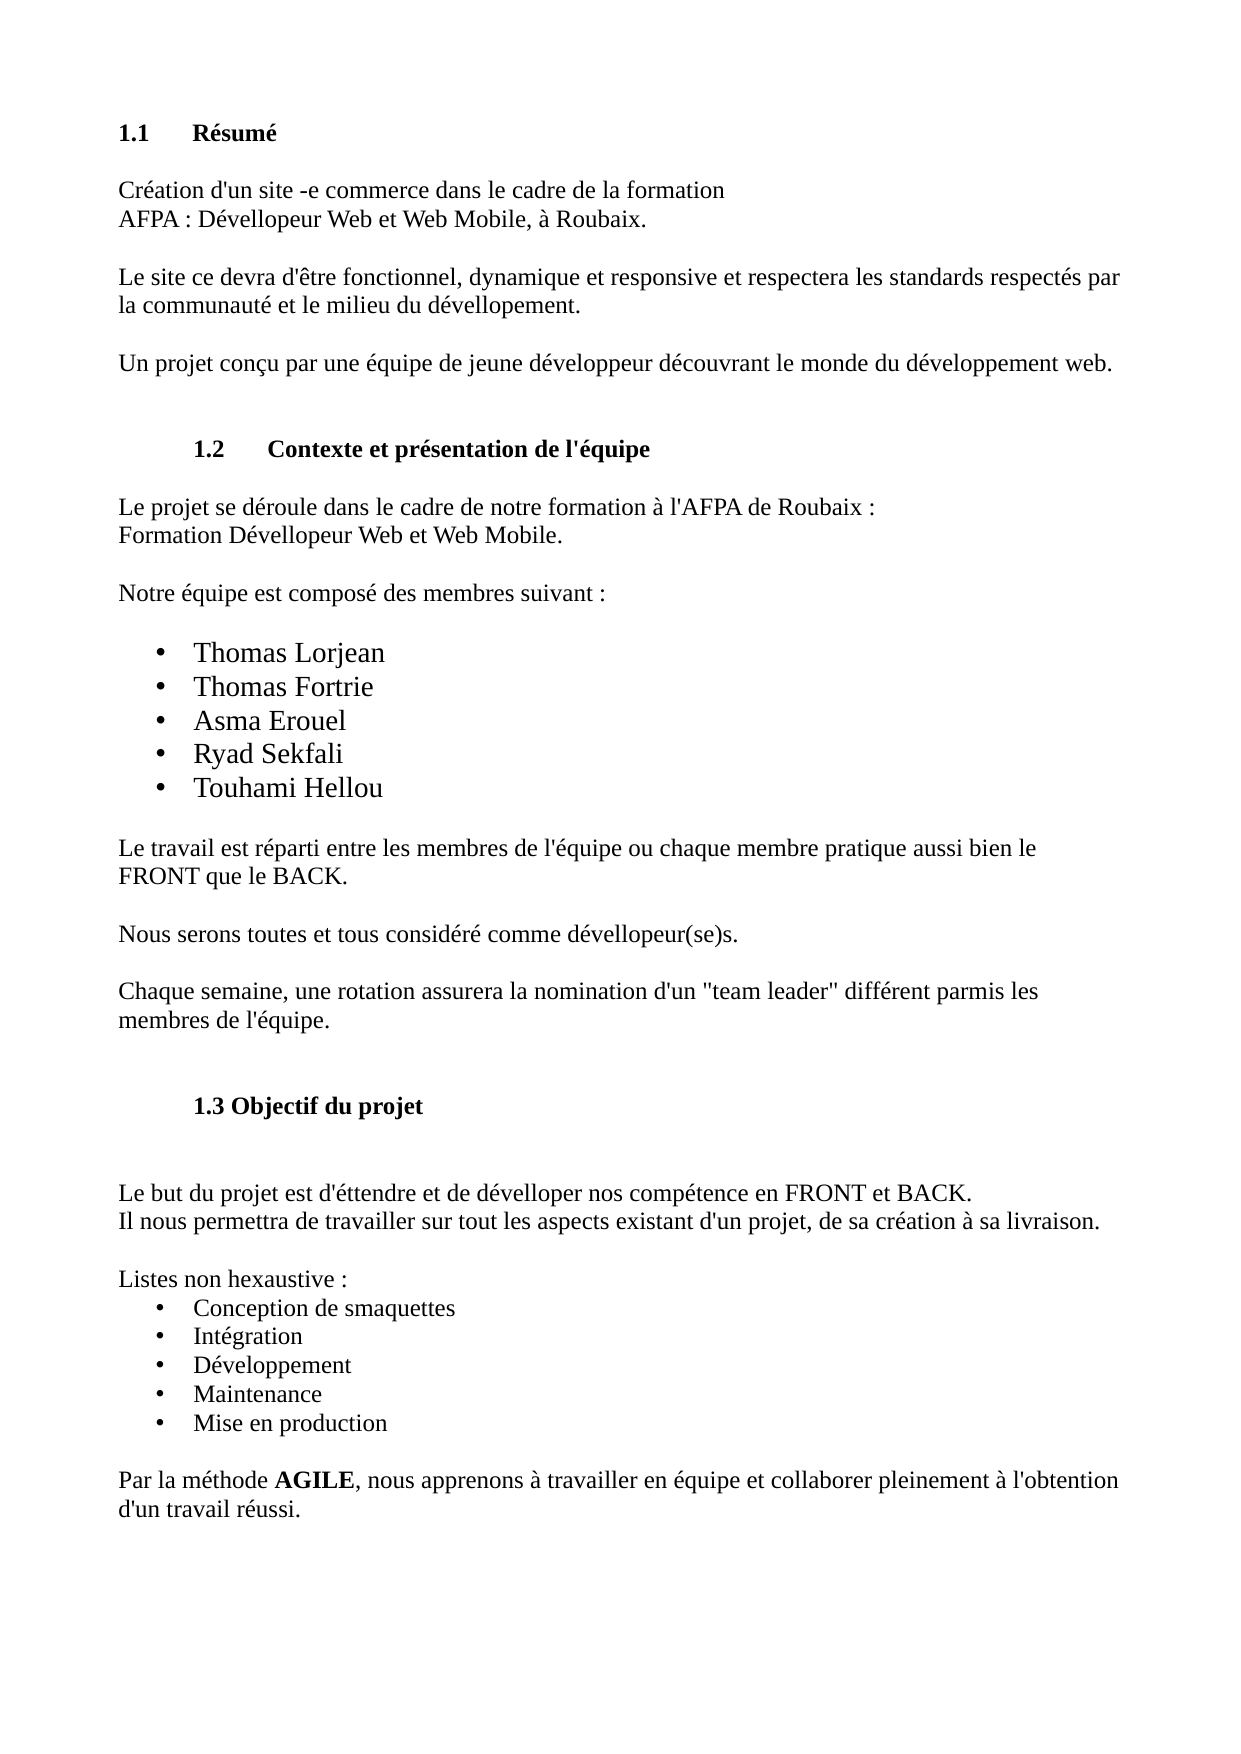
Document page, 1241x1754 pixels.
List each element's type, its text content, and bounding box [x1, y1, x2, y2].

text Le but du projet est d'éttendre et de dévelloper nos compétence en FRONT et BACK. [118, 1178, 1122, 1206]
text Le projet se déroule dans le cadre de notre formation à l'AFPA de Roubaix : [118, 492, 1122, 521]
text Par la méthode AGILE, nous apprenons à travailler en équipe et collaborer pleinement à l'obtention d'un travail réussi. [118, 1465, 1122, 1523]
list Touhami Hellou [156, 770, 1122, 804]
list Développement [156, 1350, 1122, 1379]
list Objectif du projet [193, 1091, 1122, 1120]
list Asma Erouel [156, 703, 1122, 737]
text Formation Dévellopeur Web et Web Mobile. [118, 521, 1122, 549]
text Le travail est réparti entre les membres de l'équipe ou chaque membre pratique aussi bien le FRONT que le BACK. [118, 833, 1122, 890]
list Intégration [156, 1321, 1122, 1350]
list Maintenance [156, 1379, 1122, 1408]
list Thomas Lorjean [156, 636, 1122, 669]
text Chaque semaine, une rotation assurera la nomination d'un "team leader" différent parmis les membres de l'équipe. [118, 976, 1122, 1034]
list Ryad Sekfali [156, 737, 1122, 770]
text Le site ce devra d'être fonctionnel, dynamique et responsive et respectera les standards respectés par la communauté et le milieu du dévellopement. [118, 262, 1122, 319]
list Conception de smaquettes [156, 1293, 1122, 1321]
text Listes non hexaustive : [118, 1264, 1122, 1293]
text Il nous permettra de travailler sur tout les aspects existant d'un projet, de sa création à sa livraison. [118, 1206, 1122, 1235]
text AFPA : Dévellopeur Web et Web Mobile, à Roubaix. [118, 204, 1122, 233]
text 1.1 Résumé [118, 118, 1122, 147]
text Nous serons toutes et tous considéré comme dévellopeur(se)s. [118, 919, 1122, 948]
list Thomas Fortrie [156, 669, 1122, 703]
list 1.2 Contexte et présentation de l'équipe [156, 434, 1122, 463]
list Mise en production [156, 1408, 1122, 1436]
text Notre équipe est composé des membres suivant : [118, 578, 1122, 607]
text Création d'un site -e commerce dans le cadre de la formation [118, 176, 1122, 204]
text Un projet conçu par une équipe de jeune développeur découvrant le monde du développement web. [118, 348, 1122, 377]
